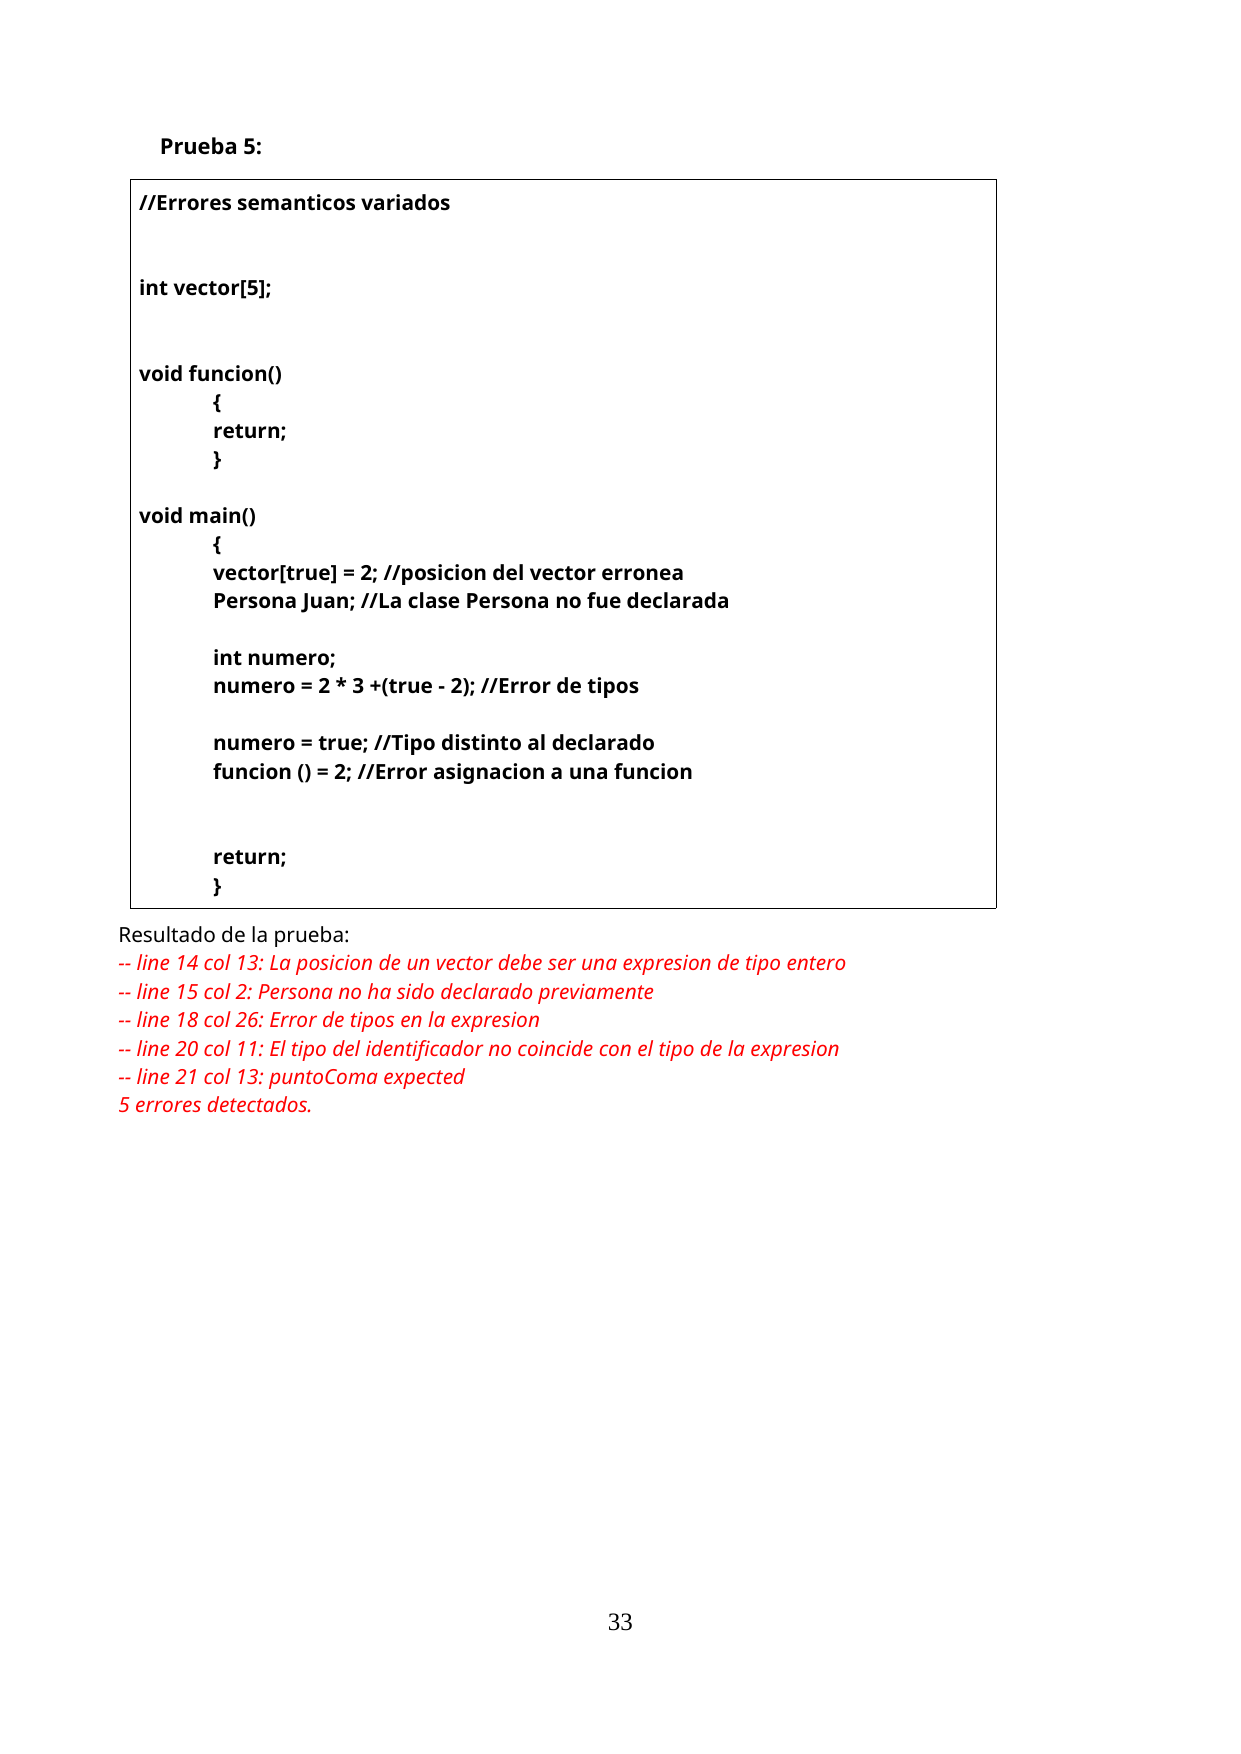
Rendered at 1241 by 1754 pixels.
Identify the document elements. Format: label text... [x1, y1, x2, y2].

text Resultado de la prueba: [118, 167, 1122, 948]
text vector[true] = 2; //posicion del vector erronea [139, 558, 987, 586]
text } [139, 871, 987, 899]
text -- line 14 col 13: La posicion de un vector debe ser una expresion de tipo entero [118, 948, 1122, 977]
text -- line 20 col 11: El tipo del identificador no coincide con el tipo de la expresion [118, 1034, 1122, 1062]
text -- line 18 col 26: Error de tipos en la expresion [118, 1005, 1122, 1034]
text void funcion() [139, 359, 987, 387]
text } [139, 444, 987, 473]
text int vector[5]; [139, 273, 987, 302]
text void main() [139, 501, 987, 529]
text numero = true; //Tipo distinto al declarado [139, 728, 987, 757]
text //Errores semanticos variados [139, 188, 987, 217]
text 5 errores detectados. [118, 1091, 1122, 1119]
text -- line 15 col 2: Persona no ha sido declarado previamente [118, 977, 1122, 1005]
text int numero; [139, 643, 987, 672]
text Persona Juan; //La clase Persona no fue declarada [139, 586, 987, 615]
text numero = 2 * 3 +(true - 2); //Error de tipos [139, 672, 987, 700]
text return; [139, 842, 987, 871]
text return; [139, 416, 987, 444]
text -- line 21 col 13: puntoComa expected [118, 1062, 1122, 1091]
subtitle Prueba 5: [159, 131, 1122, 161]
text { [139, 529, 987, 558]
text funcion () = 2; //Error asignacion a una funcion [139, 757, 987, 785]
text { [139, 387, 987, 416]
